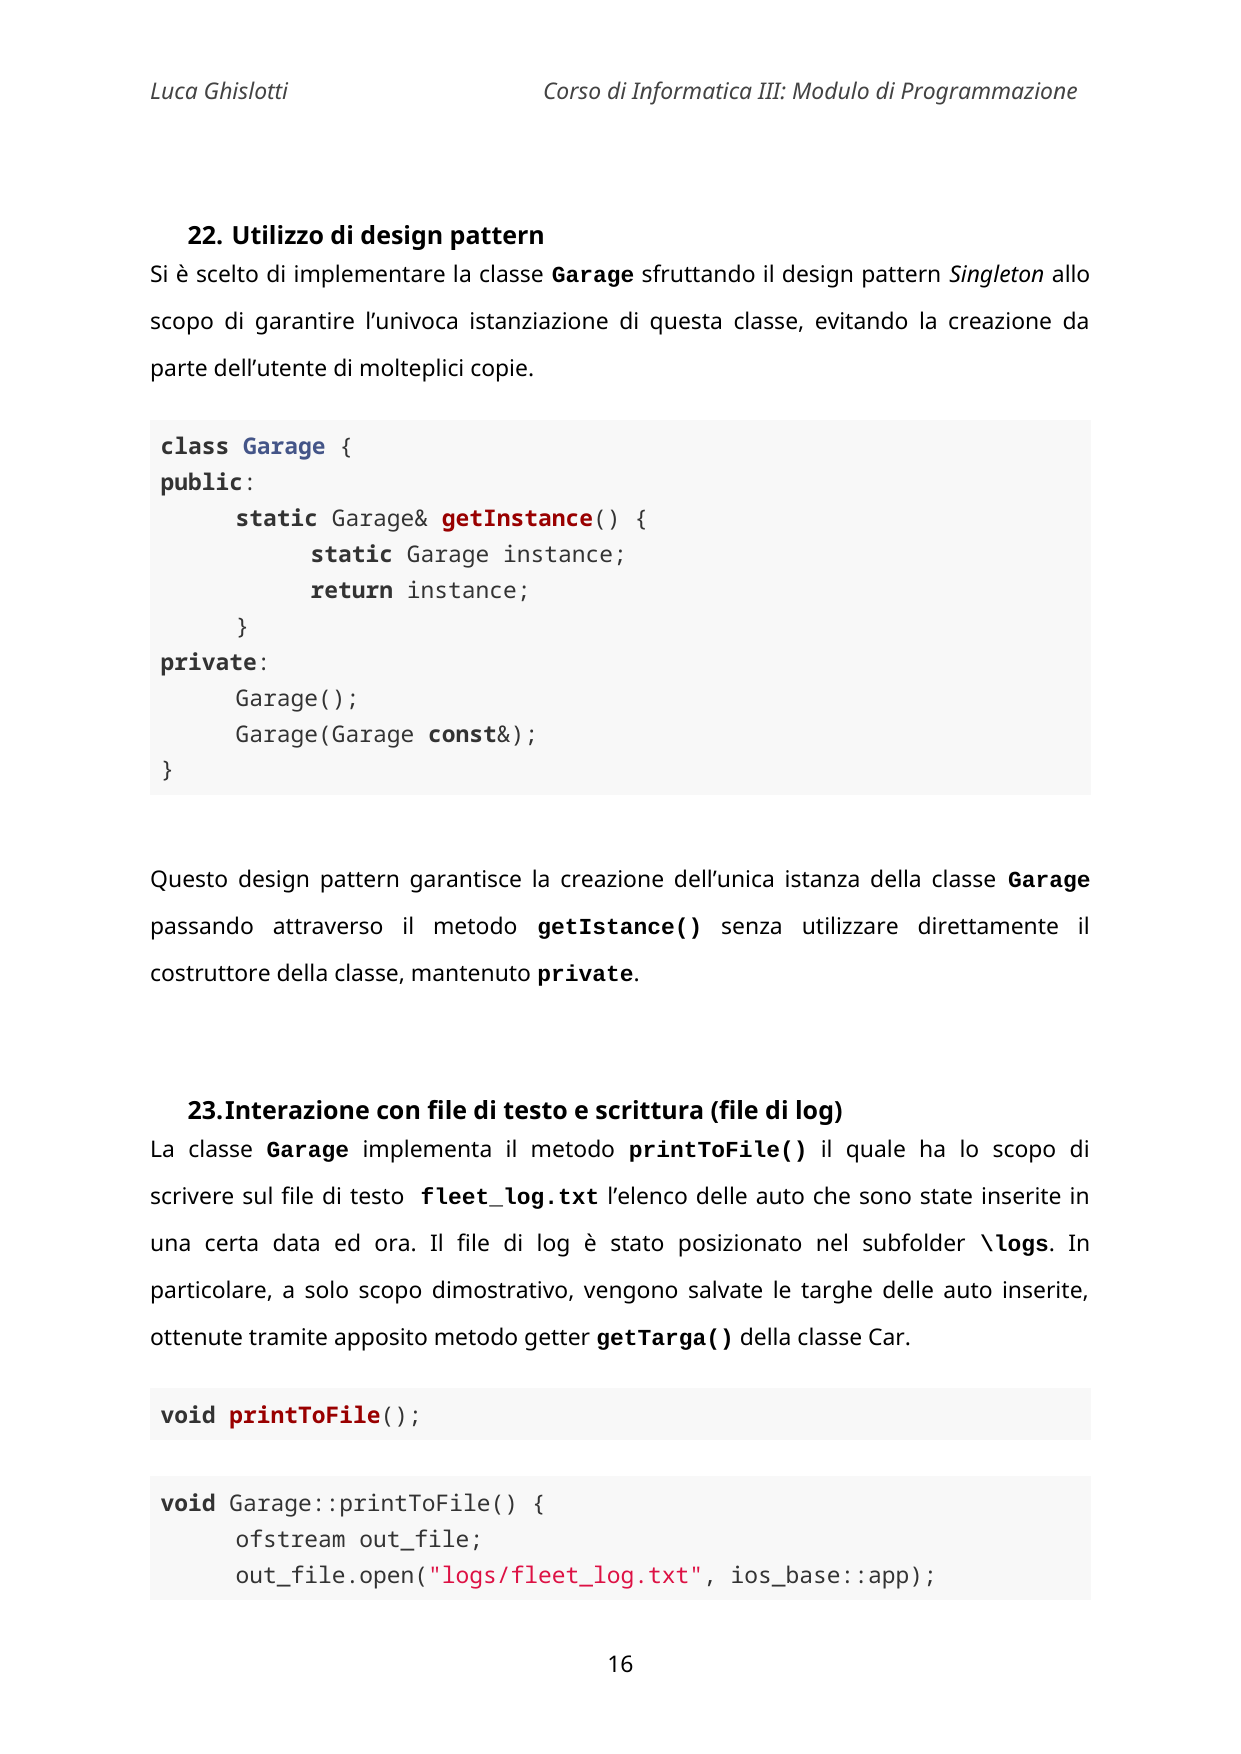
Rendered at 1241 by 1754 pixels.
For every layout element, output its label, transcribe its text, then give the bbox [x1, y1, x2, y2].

table_header void Garage::printToFile() { ofstream out_file; out_file.open("logs/fleet_log.txt", ios_base::app); [150, 1476, 1091, 1600]
subtitle Utilizzo di design pattern [187, 218, 1090, 252]
text Si è scelto di implementare la classe Garage sfruttando il design pattern Singleton allo scopo di garantire l’univoca istanziazione di questa classe, evitando la creazione da parte dell’utente di molteplici copie. [150, 258, 1090, 383]
table_header void printToFile(); [150, 1388, 1091, 1440]
text La classe Garage implementa il metodo printToFile() il quale ha lo scopo di scrivere sul file di testo fleet_log.txt l’elenco delle auto che sono state inserite in una certa data ed ora. Il file di log è stato posizionato nel subfolder \logs. In particolare, a solo scopo dimostrativo, vengono salvate le targhe delle auto inserite, ottenute tramite apposito metodo getter getTarga() della classe Car. [150, 1133, 1090, 1352]
subtitle Interazione con file di testo e scrittura (file di log) [187, 1092, 1090, 1126]
table_header class Garage { public: static Garage& getInstance() { static Garage instance; return instance; } private: Garage(); Garage(Garage const&); } [150, 420, 1091, 795]
text Questo design pattern garantisce la creazione dell’unica istanza della classe Garage passando attraverso il metodo getIstance() senza utilizzare direttamente il costruttore della classe, mantenuto private. [150, 863, 1090, 988]
